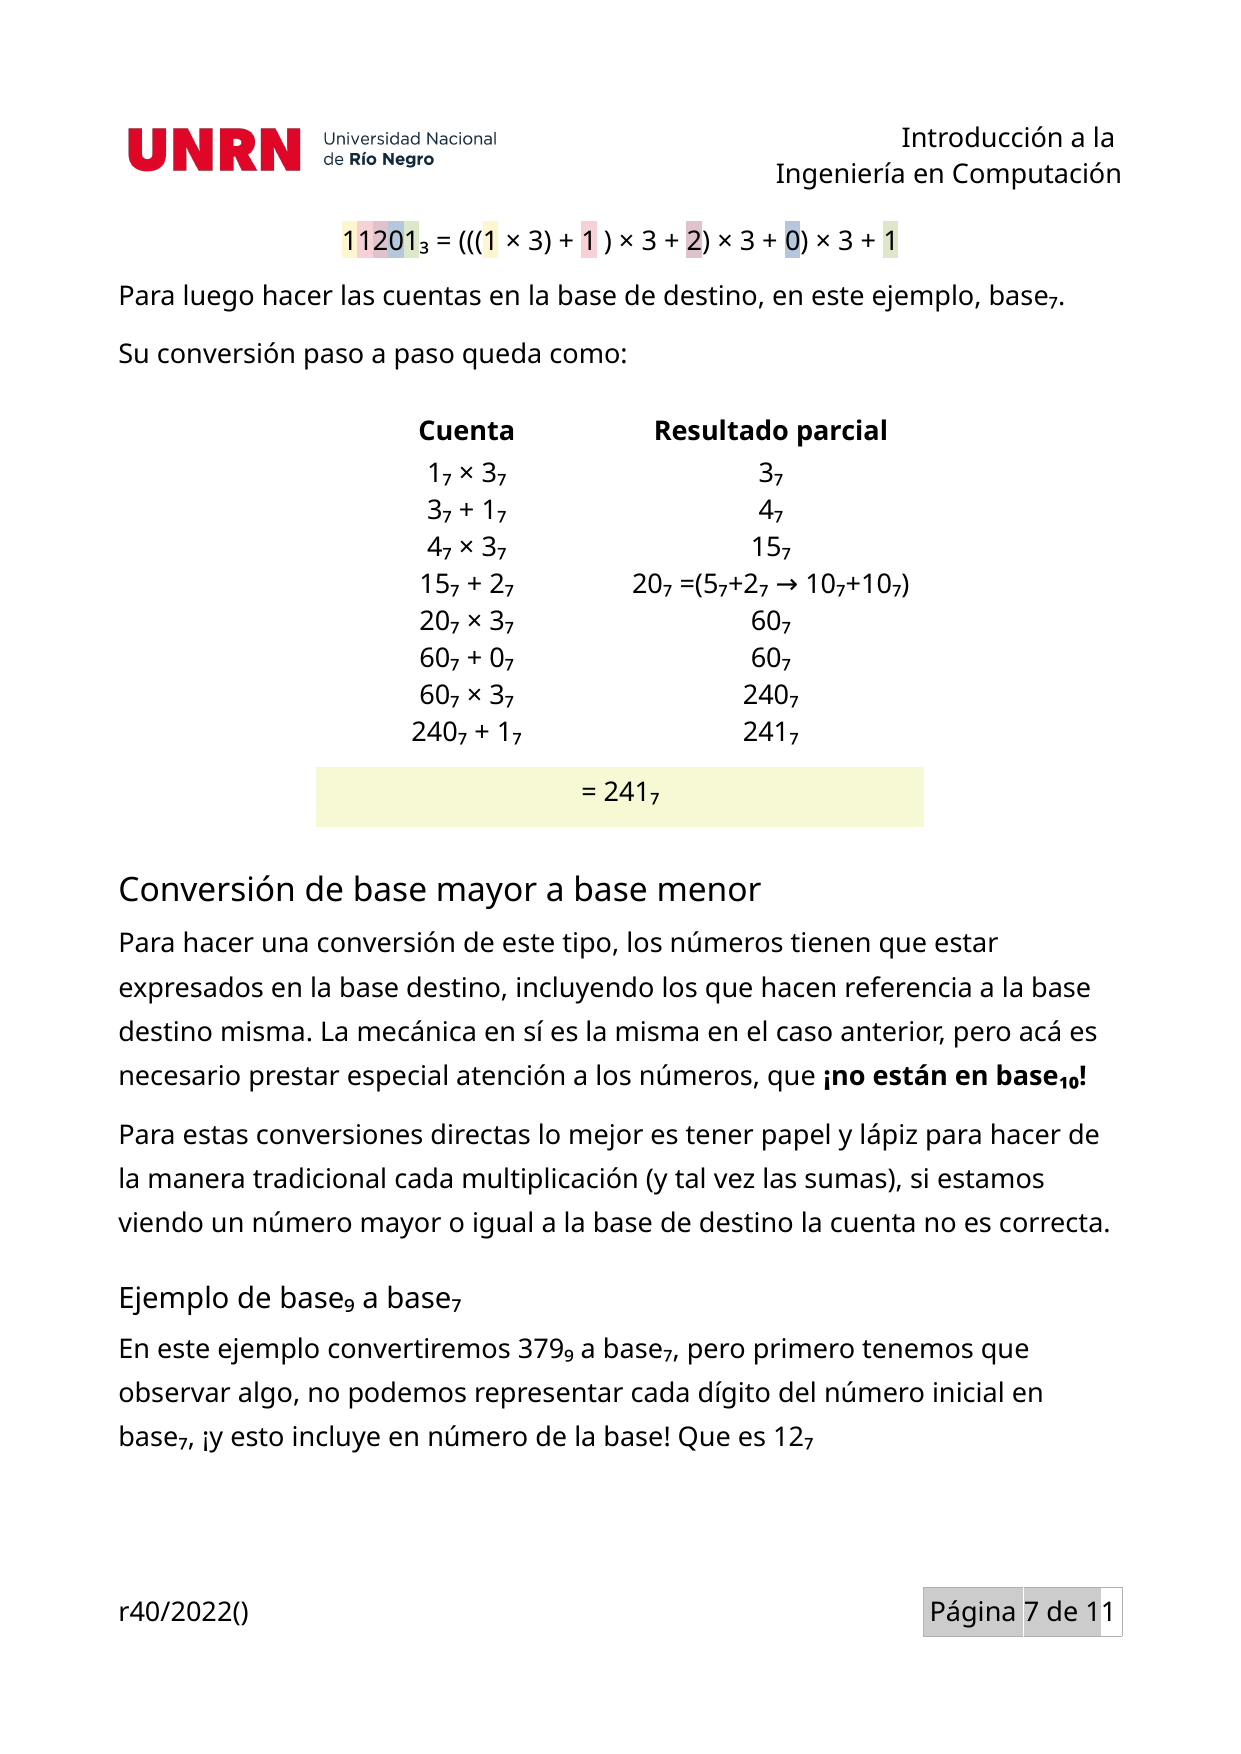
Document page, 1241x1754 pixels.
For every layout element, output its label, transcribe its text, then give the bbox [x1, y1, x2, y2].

text Para luego hacer las cuentas en la base de destino, en este ejemplo, base₇. [118, 276, 1122, 313]
table_header Cuenta [316, 411, 617, 448]
text En este ejemplo convertiremos 379₉ a base₇, pero primero tenemos que observar algo, no podemos representar cada dígito del número inicial en base₇, ¡y esto incluye en número de la base! Que es 12₇ [118, 1329, 1122, 1454]
picture [118, 118, 505, 180]
subtitle Conversión de base mayor a base menor [118, 866, 1122, 911]
table_header Resultado parcial [617, 411, 924, 448]
text Para hacer una conversión de este tipo, los números tienen que estar expresados en la base destino, incluyendo los que hacen referencia a la base destino misma. La mecánica en sí es la misma en el caso anterior, pero acá es necesario prestar especial atención a los números, que ¡no están en base₁₀! [118, 924, 1122, 1093]
table_cell = 241₇ [316, 767, 924, 827]
table_cell 1₇ × 3₇ 3₇ + 1₇ 4₇ × 3₇ 15₇ + 2₇ 20₇ × 3₇ 60₇ + 0₇ 60₇ × 3₇ 240₇ + 1₇ [316, 448, 617, 767]
text Su conversión paso a paso queda como: [118, 335, 1122, 372]
text Para estas conversiones directas lo mejor es tener papel y lápiz para hacer de la manera tradicional cada multiplicación (y tal vez las sumas), si estamos viendo un número mayor o igual a la base de destino la cuenta no es correcta. [118, 1115, 1122, 1240]
text 11201₃ = (((1 × 3) + 1 ) × 3 + 2) × 3 + 0) × 3 + 1 [118, 221, 1122, 258]
subtitle Ejemplo de base₉ a base₇ [118, 1277, 1122, 1317]
table_cell 3₇ 4₇ 15₇ 20₇ =(5₇+2₇ → 10₇+10₇) 60₇ 60₇ 240₇ 241₇ [617, 448, 924, 767]
